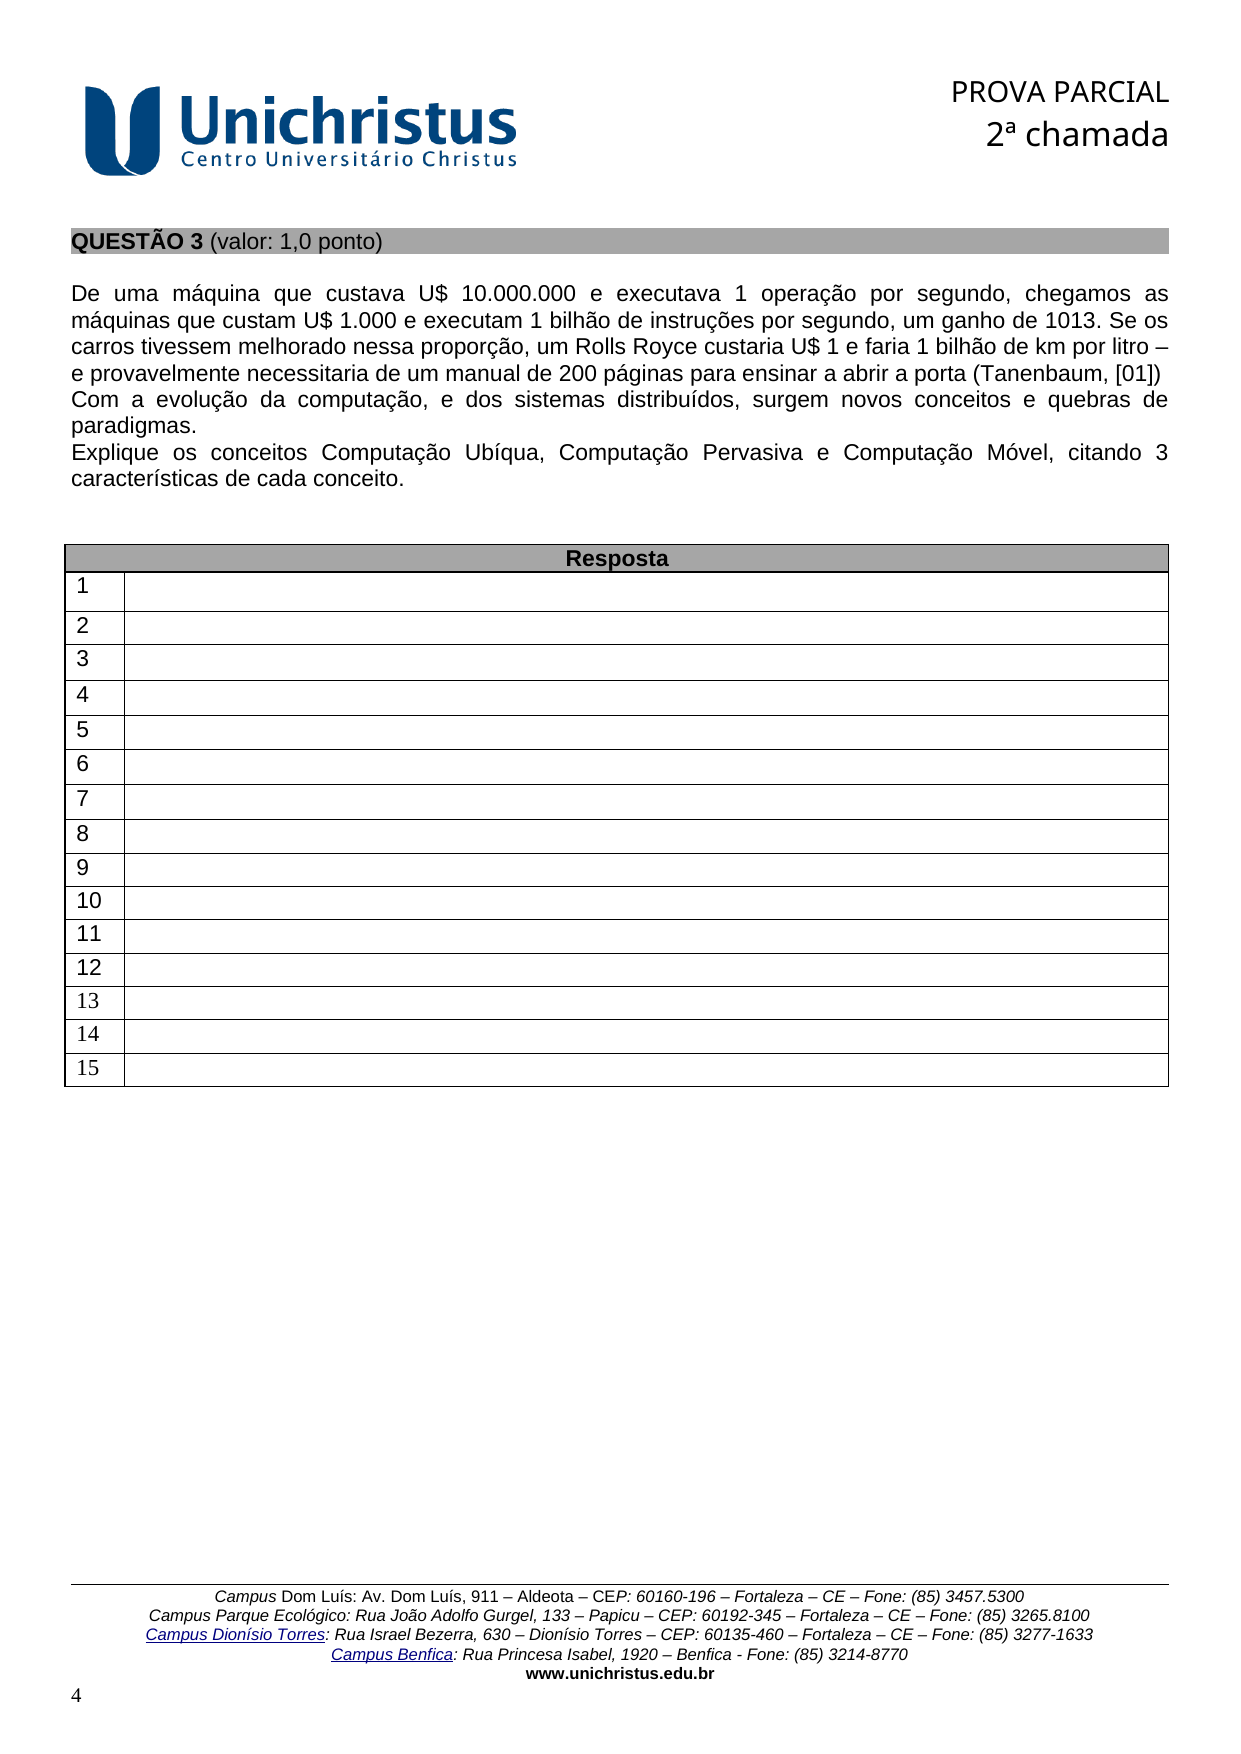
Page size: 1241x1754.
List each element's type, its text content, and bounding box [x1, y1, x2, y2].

table_cell [125, 820, 1168, 853]
table_cell 13 [66, 987, 124, 1019]
table_cell [125, 1054, 1168, 1086]
table_cell 12 [66, 954, 124, 986]
table_cell 10 [66, 887, 124, 919]
table_cell [125, 681, 1168, 715]
table_cell 6 [66, 750, 124, 784]
table_cell 15 [66, 1054, 124, 1086]
table_cell 2 [66, 612, 124, 644]
picture [78, 81, 523, 179]
table_header Resposta [66, 545, 1168, 571]
table_cell [125, 645, 1168, 680]
table_cell 7 [66, 785, 124, 819]
table_cell [125, 1020, 1168, 1053]
table_cell [125, 750, 1168, 784]
table_cell 5 [66, 716, 124, 748]
table_cell [125, 573, 1168, 611]
table_cell [125, 954, 1168, 986]
table_cell 1 [66, 573, 124, 611]
table_cell 4 [66, 681, 124, 715]
table_cell [125, 920, 1168, 953]
table_cell [125, 785, 1168, 819]
text Explique os conceitos Computação Ubíqua, Computação Pervasiva e Computação Móvel, citando 3 características de cada conceito. [71, 438, 1169, 491]
text Com a evolução da computação, e dos sistemas distribuídos, surgem novos conceitos e quebras de paradigmas. [71, 386, 1169, 438]
table_cell [125, 612, 1168, 644]
table_cell 8 [66, 820, 124, 853]
text De uma máquina que custava U$ 10.000.000 e executava 1 operação por segundo, chegamos as máquinas que custam U$ 1.000 e executam 1 bilhão de instruções por segundo, um ganho de 1013. Se os carros tivessem melhorado nessa proporção, um Rolls Royce custaria U$ 1 e faria 1 bilhão de km por litro – e provavelmente necessitaria de um manual de 200 páginas para ensinar a abrir a porta (Tanenbaum, [01]) [71, 280, 1169, 386]
table_cell [125, 716, 1168, 748]
table_cell 11 [66, 920, 124, 953]
table_cell 9 [66, 854, 124, 886]
table_cell 14 [66, 1020, 124, 1053]
table_cell [125, 987, 1168, 1019]
table_cell [125, 854, 1168, 886]
text QUESTÃO 3 (valor: 1,0 ponto) [71, 228, 1169, 254]
table_cell [125, 887, 1168, 919]
table_cell 3 [66, 645, 124, 680]
